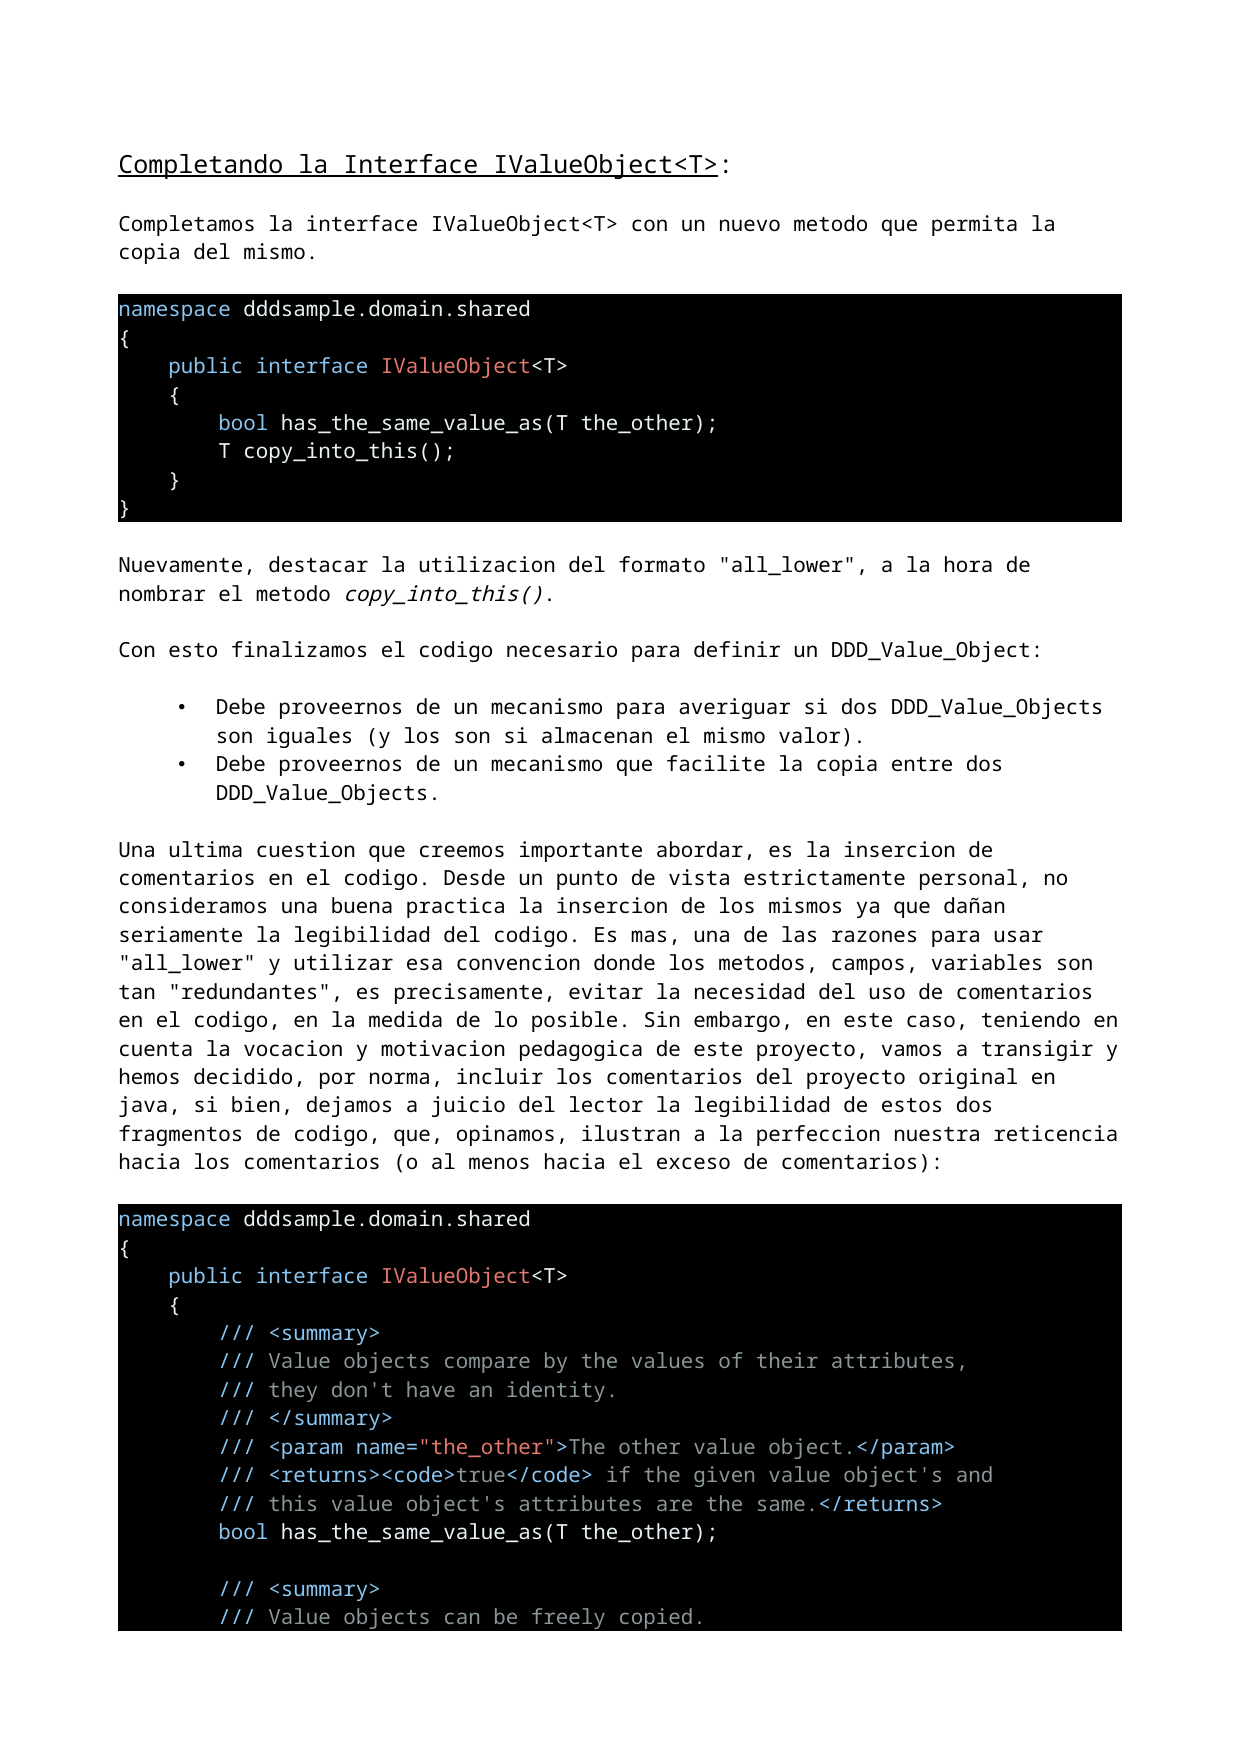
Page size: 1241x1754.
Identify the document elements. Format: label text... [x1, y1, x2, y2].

text namespace dddsample.domain.shared [118, 294, 1122, 323]
text Completando la Interface IValueObject<T>: [118, 147, 1122, 181]
list Debe proveernos de un mecanismo que facilite la copia entre dos DDD_Value_Objects. [178, 749, 1122, 806]
text { [118, 1233, 1122, 1261]
text /// <summary> [118, 1318, 1122, 1347]
text /// this value object's attributes are the same.</returns> [118, 1489, 1122, 1517]
text /// <param name="the_other">The other value object.</param> [118, 1432, 1122, 1460]
text namespace dddsample.domain.shared [118, 1204, 1122, 1233]
text public interface IValueObject<T> [118, 1261, 1122, 1290]
text } [118, 493, 1122, 522]
text { [118, 1290, 1122, 1318]
text /// </summary> [118, 1403, 1122, 1432]
text /// <summary> [118, 1574, 1122, 1602]
text { [118, 380, 1122, 408]
text Completamos la interface IValueObject<T> con un nuevo metodo que permita la copia del mismo. [118, 209, 1122, 266]
text /// <returns><code>true</code> if the given value object's and [118, 1460, 1122, 1489]
text public interface IValueObject<T> [118, 351, 1122, 380]
text Una ultima cuestion que creemos importante abordar, es la insercion de comentarios en el codigo. Desde un punto de vista estrictamente personal, no consideramos una buena practica la insercion de los mismos ya que dañan seriamente la legibilidad del codigo. Es mas, una de las razones para usar "all_lower" y utilizar esa convencion donde los metodos, campos, variables son tan "redundantes", es precisamente, evitar la necesidad del uso de comentarios en el codigo, en la medida de lo posible. Sin embargo, en este caso, teniendo en cuenta la vocacion y motivacion pedagogica de este proyecto, vamos a transigir y hemos decidido, por norma, incluir los comentarios del proyecto original en java, si bien, dejamos a juicio del lector la legibilidad de estos dos fragmentos de codigo, que, opinamos, ilustran a la perfeccion nuestra reticencia hacia los comentarios (o al menos hacia el exceso de comentarios): [118, 835, 1122, 1176]
text { [118, 323, 1122, 351]
text } [118, 465, 1122, 493]
text Nuevamente, destacar la utilizacion del formato "all_lower", a la hora de nombrar el metodo copy_into_this(). [118, 550, 1122, 607]
text bool has_the_same_value_as(T the_other); [118, 408, 1122, 437]
text /// Value objects can be freely copied. [118, 1602, 1122, 1631]
text Con esto finalizamos el codigo necesario para definir un DDD_Value_Object: [118, 636, 1122, 664]
text /// Value objects compare by the values of their attributes, [118, 1347, 1122, 1375]
text bool has_the_same_value_as(T the_other); [118, 1517, 1122, 1546]
text T copy_into_this(); [118, 437, 1122, 465]
list Debe proveernos de un mecanismo para averiguar si dos DDD_Value_Objects son iguales (y los son si almacenan el mismo valor). [178, 692, 1122, 749]
text /// they don't have an identity. [118, 1375, 1122, 1403]
